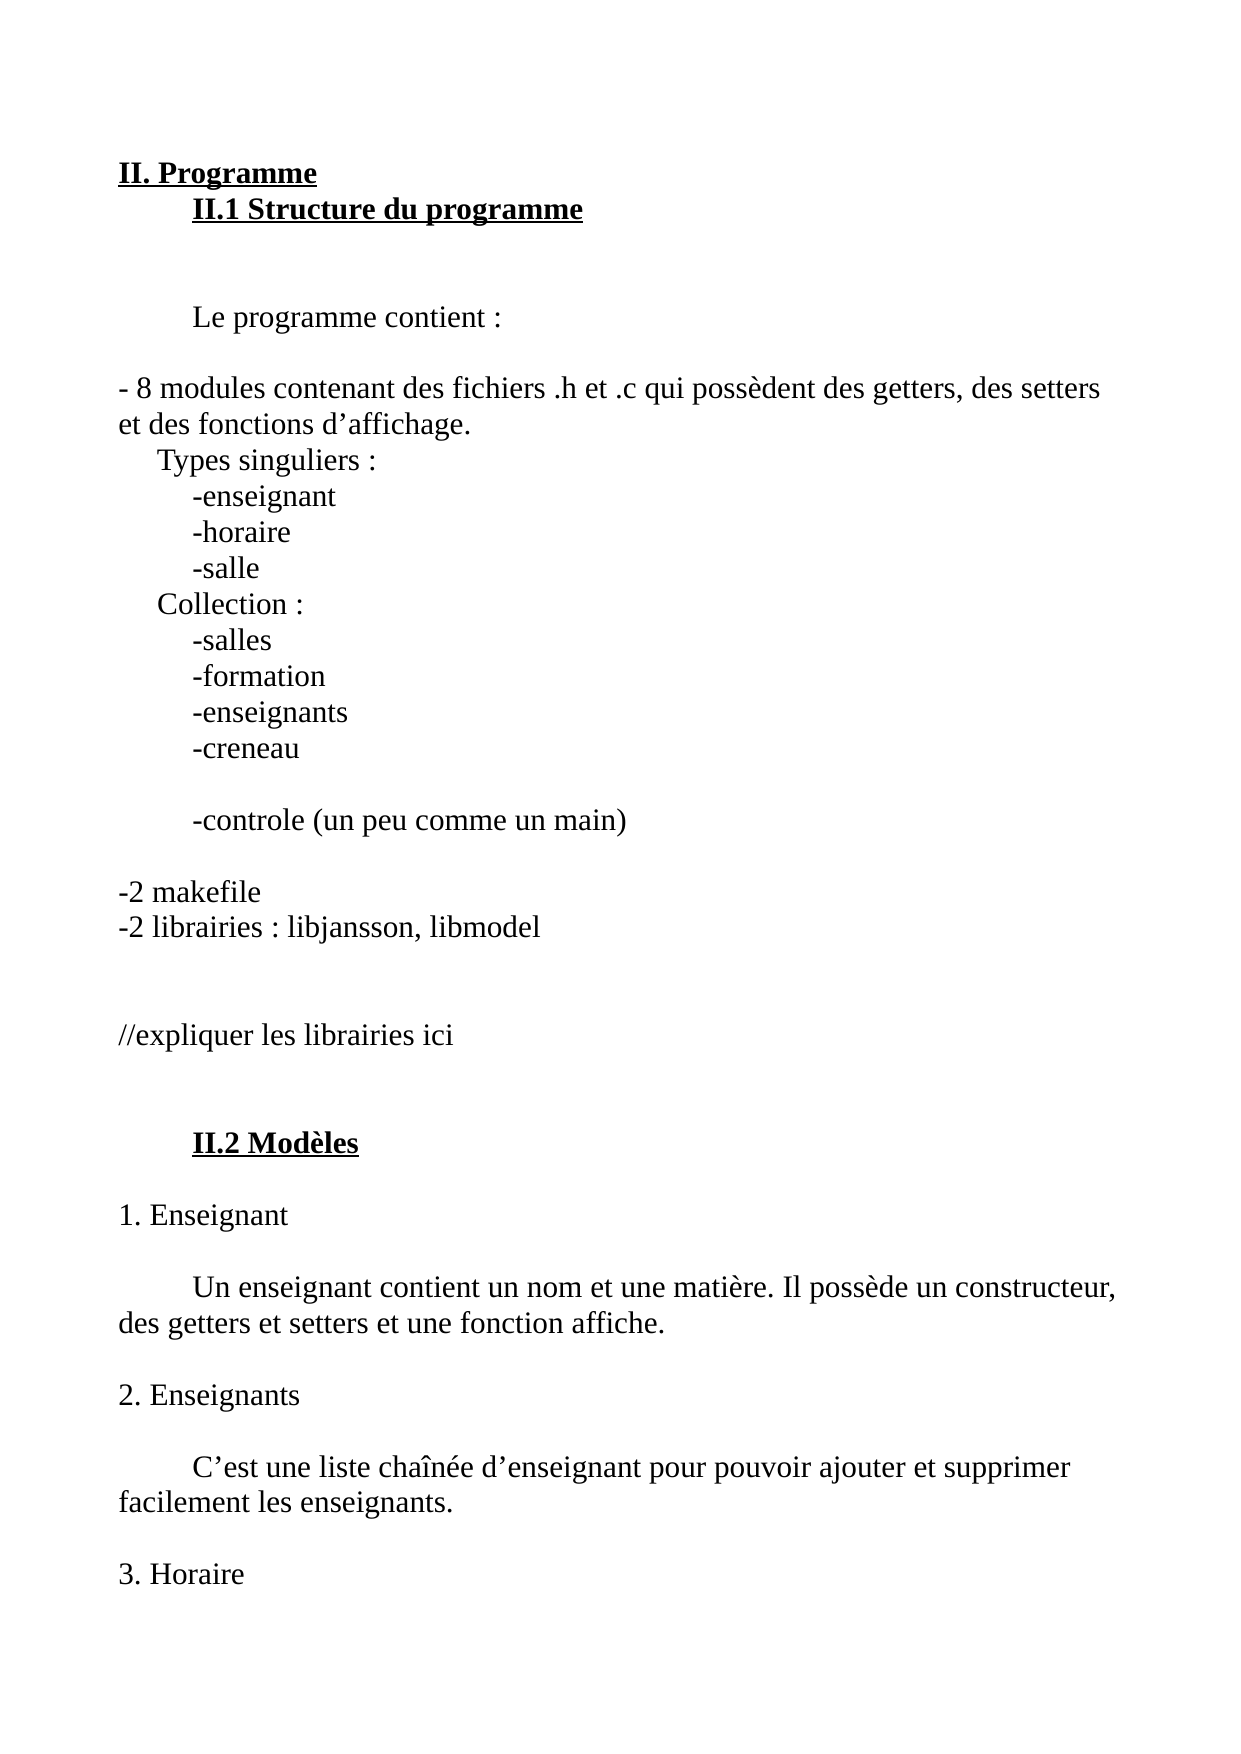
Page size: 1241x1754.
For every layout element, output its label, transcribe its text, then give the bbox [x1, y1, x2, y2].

text -2 librairies : libjansson, libmodel [118, 909, 1122, 945]
text C’est une liste chaînée d’enseignant pour pouvoir ajouter et supprimer facilement les enseignants. [118, 1448, 1122, 1520]
text Collection : [118, 585, 1122, 621]
text -salles [118, 621, 1122, 657]
text II. Programme [118, 154, 1122, 190]
text - 8 modules contenant des fichiers .h et .c qui possèdent des getters, des setters et des fonctions d’affichage. [118, 370, 1122, 442]
text -horaire [118, 513, 1122, 549]
text II.2 Modèles [118, 1124, 1122, 1160]
text 2. Enseignants [118, 1376, 1122, 1412]
text 3. Horaire [118, 1556, 1122, 1592]
text -enseignants [118, 693, 1122, 729]
text Le programme contient : [118, 298, 1122, 334]
text -enseignant [118, 477, 1122, 513]
text -creneau [118, 729, 1122, 765]
text -salle [118, 549, 1122, 585]
text II.1 Structure du programme [118, 190, 1122, 226]
text -2 makefile [118, 873, 1122, 909]
text Types singuliers : [118, 442, 1122, 477]
text -formation [118, 657, 1122, 693]
text 1. Enseignant [118, 1196, 1122, 1232]
text -controle (un peu comme un main) [118, 801, 1122, 837]
text Un enseignant contient un nom et une matière. Il possède un constructeur, des getters et setters et une fonction affiche. [118, 1268, 1122, 1340]
text //expliquer les librairies ici [118, 1017, 1122, 1052]
